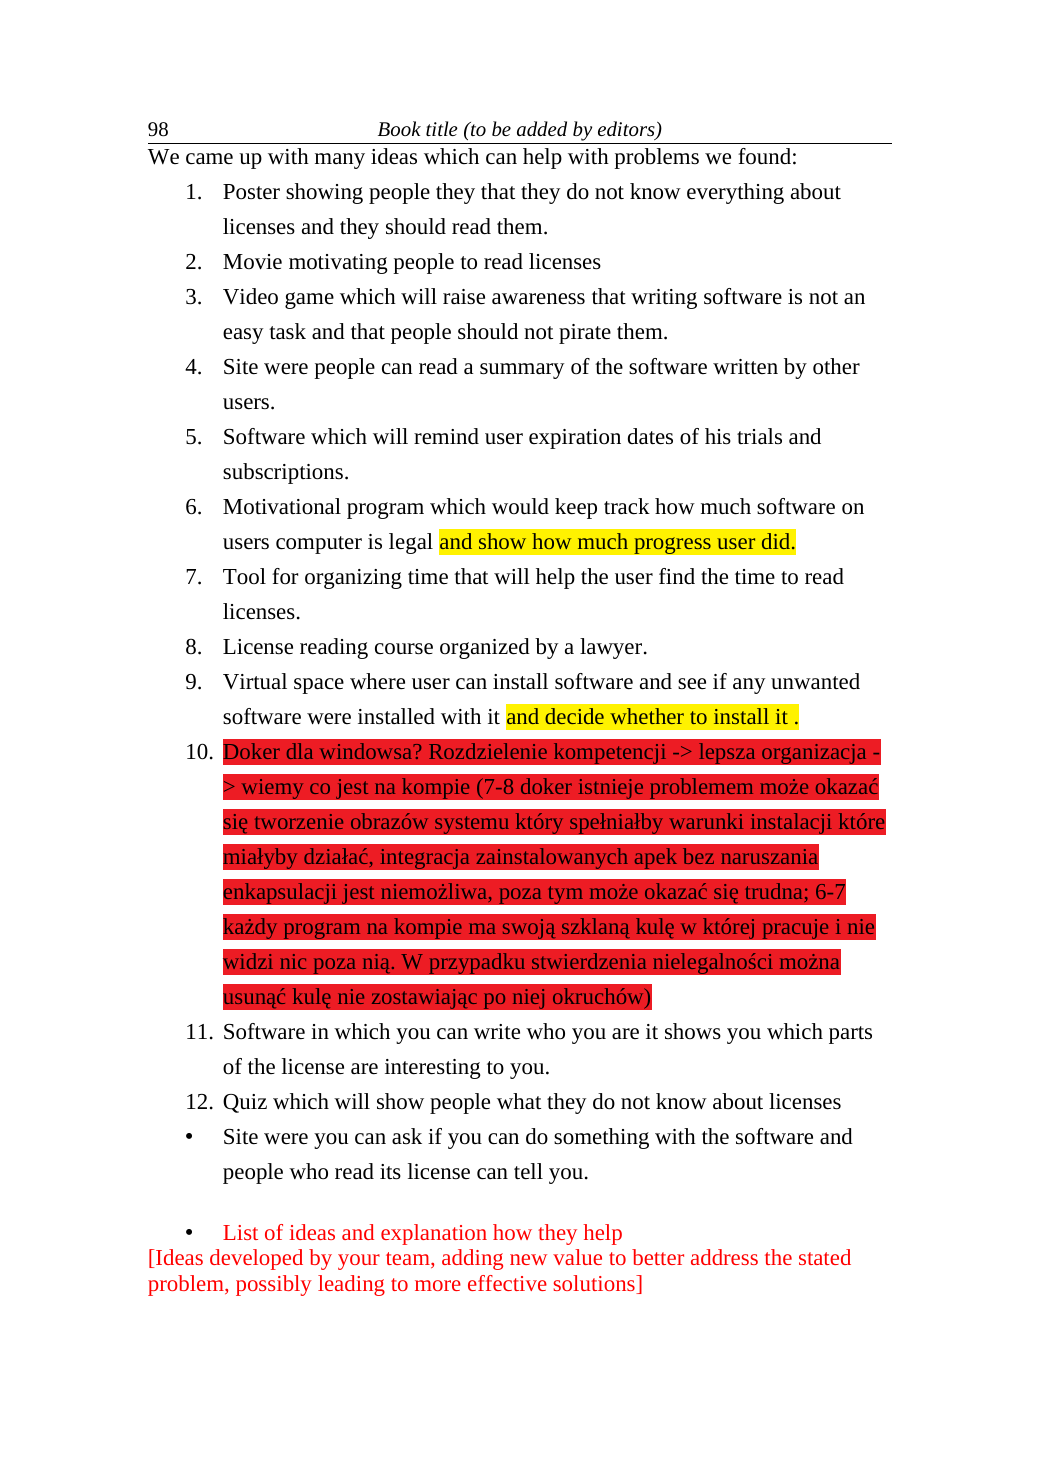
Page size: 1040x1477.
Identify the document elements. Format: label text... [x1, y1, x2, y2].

list Poster showing people they that they do not know everything about licenses and they should read them. [185, 179, 892, 240]
text [Ideas developed by your team, adding new value to better address the stated problem, possibly leading to more effective solutions] [148, 1245, 892, 1296]
list Software which will remind user expiration dates of his trials and subscriptions. [185, 424, 892, 485]
text We came up with many ideas which can help with problems we found: [148, 144, 892, 170]
list Quiz which will show people what they do not know about licenses [185, 1089, 892, 1115]
list Site were you can ask if you can do something with the software and people who read its license can tell you. [185, 1124, 892, 1185]
list Virtual space where user can install software and see if any unwanted software were installed with it and decide whether to install it . [185, 669, 892, 730]
list Doker dla windowsa? Rozdzielenie kompetencji -> lepsza organizacja -> wiemy co jest na kompie (7-8 doker istnieje problemem może okazać się tworzenie obrazów systemu który spełniałby warunki instalacji które miałyby działać, integracja zainstalowanych apek bez naruszania enkapsulacji jest niemożliwa, poza tym może okazać się trudna; 6-7 każdy program na kompie ma swoją szklaną kulę w której pracuje i nie widzi nic poza nią. W przypadku stwierdzenia nielegalności można usunąć kulę nie zostawiając po niej okruchów) [185, 739, 892, 1010]
list License reading course organized by a lawyer. [185, 634, 892, 660]
list Video game which will raise awareness that writing software is not an easy task and that people should not pirate them. [185, 284, 892, 345]
list Tool for organizing time that will help the user find the time to read licenses. [185, 564, 892, 625]
list Motivational program which would keep track how much software on users computer is legal and show how much progress user did. [185, 494, 892, 555]
list Software in which you can write who you are it shows you which parts of the license are interesting to you. [185, 1019, 892, 1080]
list Site were people can read a summary of the software written by other users. [185, 354, 892, 415]
list List of ideas and explanation how they help [185, 1220, 892, 1245]
list Movie motivating people to read licenses [185, 249, 892, 275]
